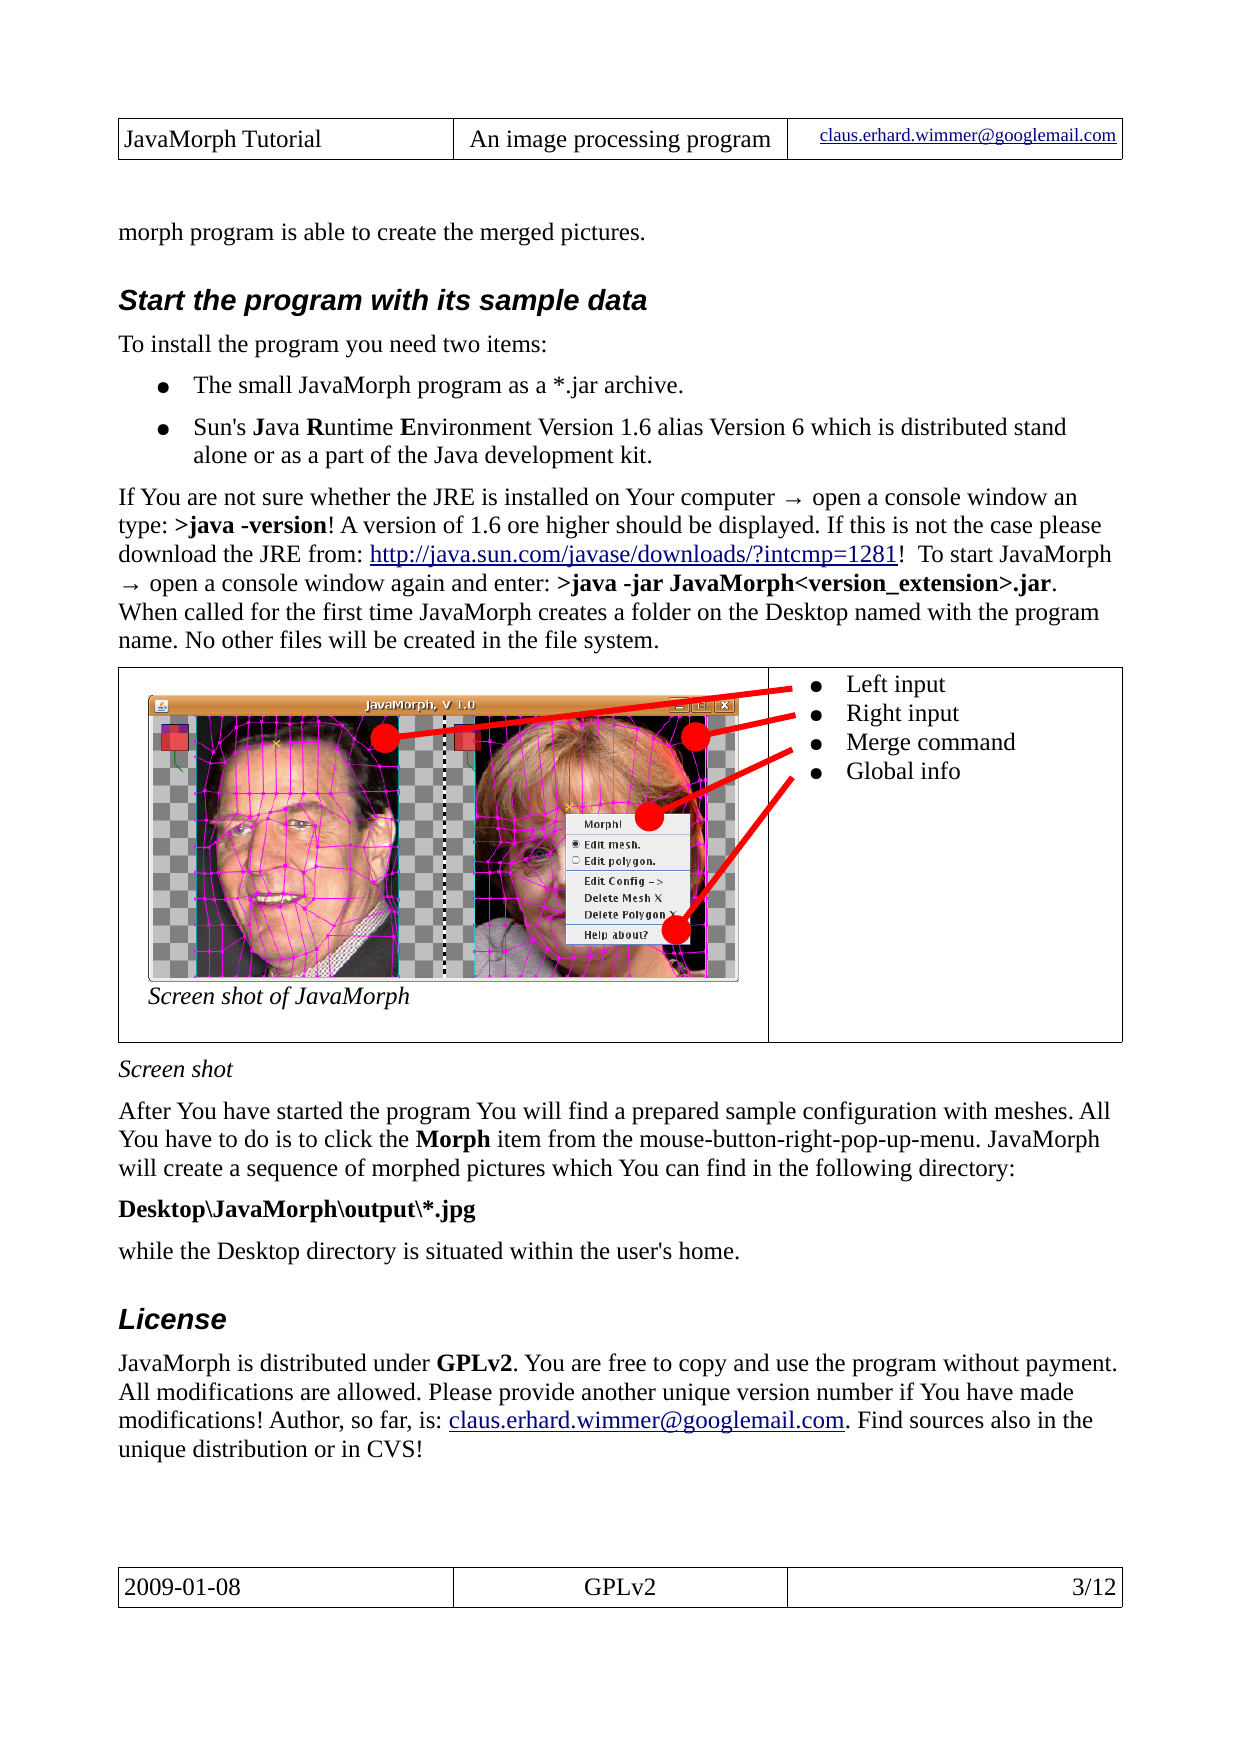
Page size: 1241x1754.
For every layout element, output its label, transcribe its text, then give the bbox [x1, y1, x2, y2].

picture [148, 695, 739, 982]
text while the Desktop directory is situated within the user's home. [118, 1236, 1122, 1264]
table_header [739, 765, 768, 841]
text After You have started the program You will find a prepared sample configuration with meshes. All You have to do is to click the Morph item from the mouse-button-right-pop-up-menu. JavaMorph will create a sequence of morphed pictures which You can find in the following directory: [118, 1096, 1122, 1182]
table_header [119, 668, 768, 682]
text JavaMorph is distributed under GPLv2. You are free to copy and use the program without payment. All modifications are allowed. Please provide another unique version number if You have made modifications! Author, so far, is: claus.erhard.wimmer@googlemail.com. Find sources also in the unique distribution or in CVS! [118, 1348, 1122, 1463]
table_header [119, 683, 768, 1042]
table_header [739, 695, 768, 724]
table_header [739, 725, 768, 770]
text morph program is able to create the merged pictures. [118, 217, 1122, 246]
text To install the program you need two items: [118, 329, 1122, 358]
list Sun's Java Runtime Environment Version 1.6 alias Version 6 which is distributed stand alone or as a part of the Java development kit. [156, 412, 1122, 469]
subtitle Start the program with its sample data [118, 283, 1122, 317]
text Desktop\JavaMorph\output\*.jpg [118, 1194, 1122, 1223]
subtitle License [118, 1302, 1122, 1336]
text If You are not sure whether the JRE is installed on Your computer → open a console window an type: >java -version! A version of 1.6 ore higher should be displayed. If this is not the case please download the JRE from: http://java.sun.com/javase/downloads/?intcmp=1281! To start JavaMorph → open a console window again and enter: >java -jar JavaMorph<version_extension>.jar. When called for the first time JavaMorph creates a folder on the Desktop named with the program name. No other files will be created in the file system. [118, 482, 1122, 654]
text Screen shot [118, 1054, 1122, 1083]
table_header Left input Right input Merge command Global info [769, 668, 1122, 1042]
list The small JavaMorph program as a *.jar archive. [156, 370, 1122, 399]
